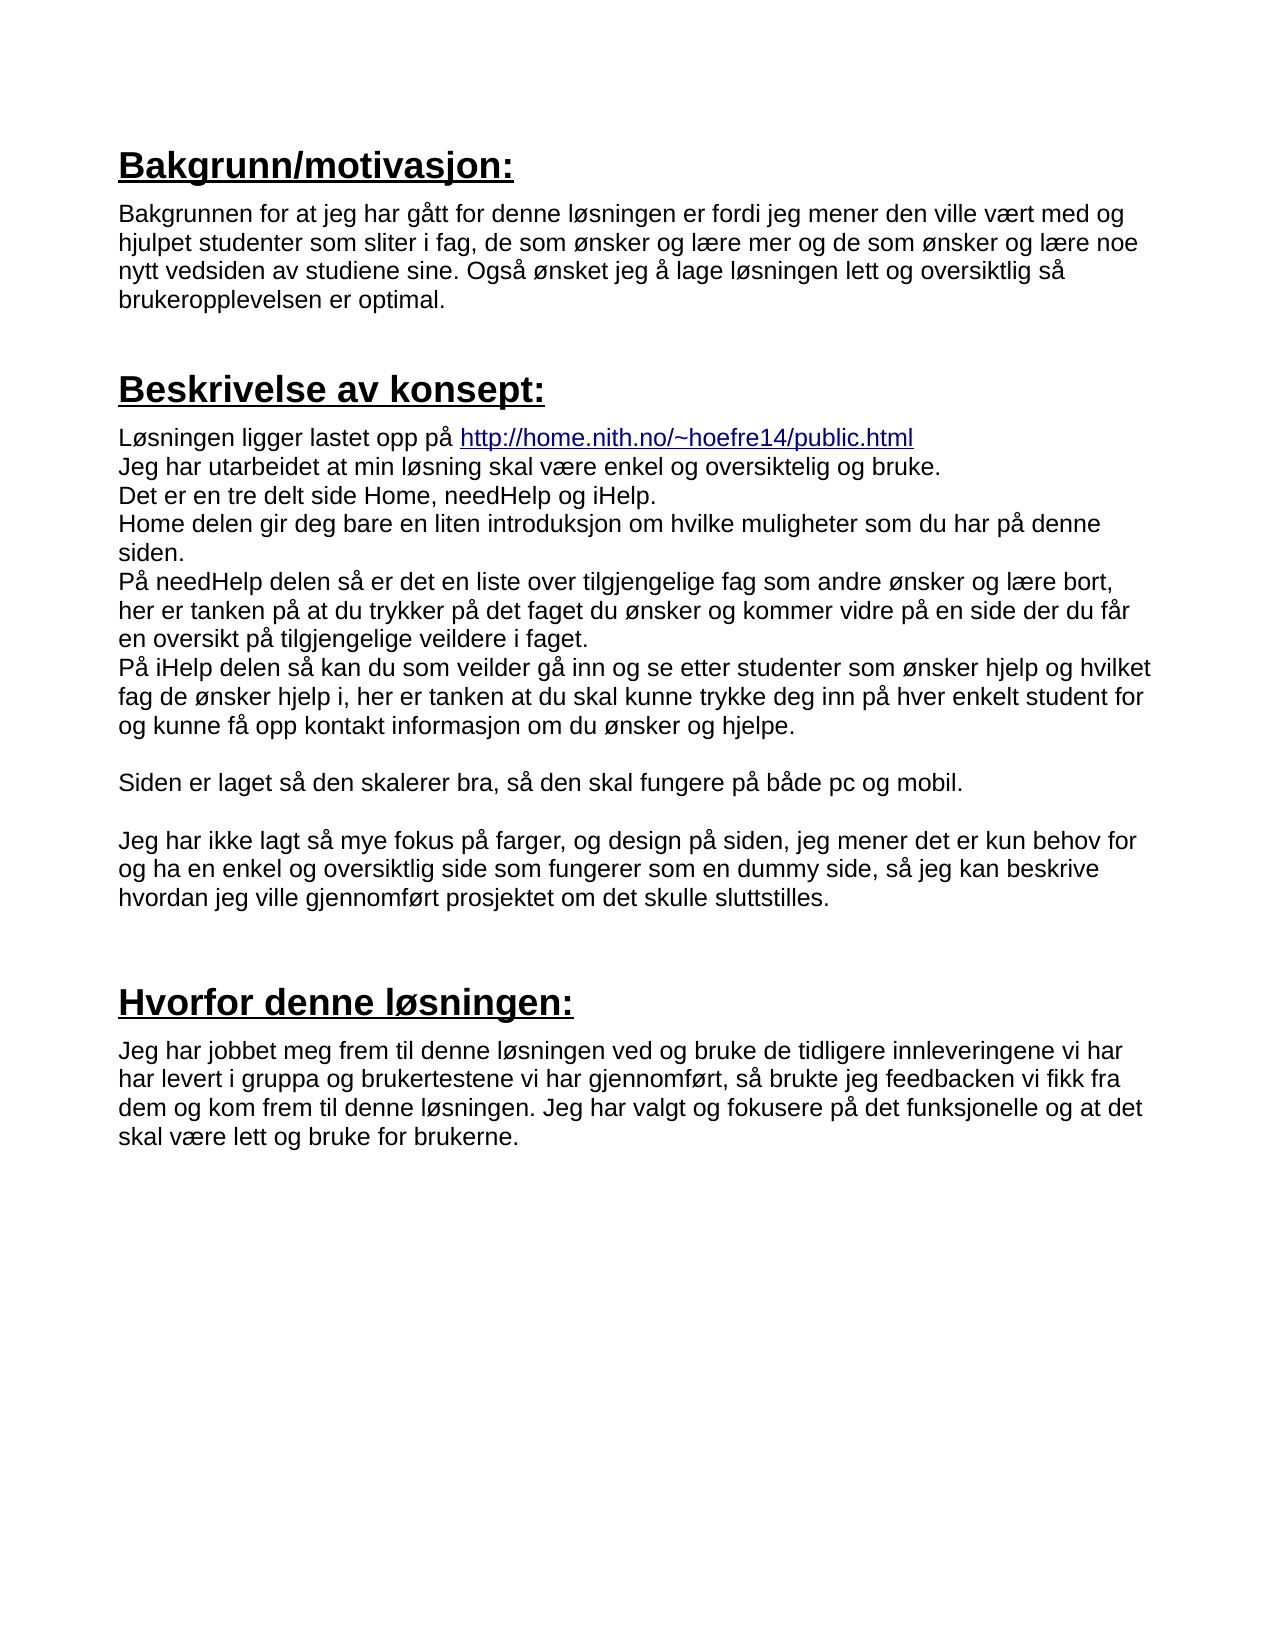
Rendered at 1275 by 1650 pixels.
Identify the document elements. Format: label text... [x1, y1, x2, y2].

text Siden er laget så den skalerer bra, så den skal fungere på både pc og mobil. [118, 768, 1157, 797]
text Bakgrunnen for at jeg har gått for denne løsningen er fordi jeg mener den ville vært med og hjulpet studenter som sliter i fag, de som ønsker og lære mer og de som ønsker og lære noe nytt vedsiden av studiene sine. Også ønsket jeg å lage løsningen lett og oversiktlig så brukeropplevelsen er optimal. [118, 199, 1157, 314]
subtitle Beskrivelse av konsept: [118, 367, 1157, 411]
text Jeg har utarbeidet at min løsning skal være enkel og oversiktelig og bruke. [118, 452, 1157, 481]
text Det er en tre delt side Home, needHelp og iHelp. [118, 481, 1157, 509]
text Jeg har jobbet meg frem til denne løsningen ved og bruke de tidligere innleveringene vi har har levert i gruppa og brukertestene vi har gjennomført, så brukte jeg feedbacken vi fikk fra dem og kom frem til denne løsningen. Jeg har valgt og fokusere på det funksjonelle og at det skal være lett og bruke for brukerne. [118, 1036, 1157, 1151]
text Home delen gir deg bare en liten introduksjon om hvilke muligheter som du har på denne siden. [118, 509, 1157, 567]
text På needHelp delen så er det en liste over tilgjengelige fag som andre ønsker og lære bort, her er tanken på at du trykker på det faget du ønsker og kommer vidre på en side der du får en oversikt på tilgjengelige veildere i faget. [118, 567, 1157, 653]
text Jeg har ikke lagt så mye fokus på farger, og design på siden, jeg mener det er kun behov for og ha en enkel og oversiktlig side som fungerer som en dummy side, så jeg kan beskrive hvordan jeg ville gjennomført prosjektet om det skulle sluttstilles. [118, 826, 1157, 912]
subtitle Bakgrunn/motivasjon: [118, 143, 1157, 186]
text Løsningen ligger lastet opp på http://home.nith.no/~hoefre14/public.html [118, 423, 1157, 452]
text På iHelp delen så kan du som veilder gå inn og se etter studenter som ønsker hjelp og hvilket fag de ønsker hjelp i, her er tanken at du skal kunne trykke deg inn på hver enkelt student for og kunne få opp kontakt informasjon om du ønsker og hjelpe. [118, 653, 1157, 739]
subtitle Hvorfor denne løsningen: [118, 980, 1157, 1023]
